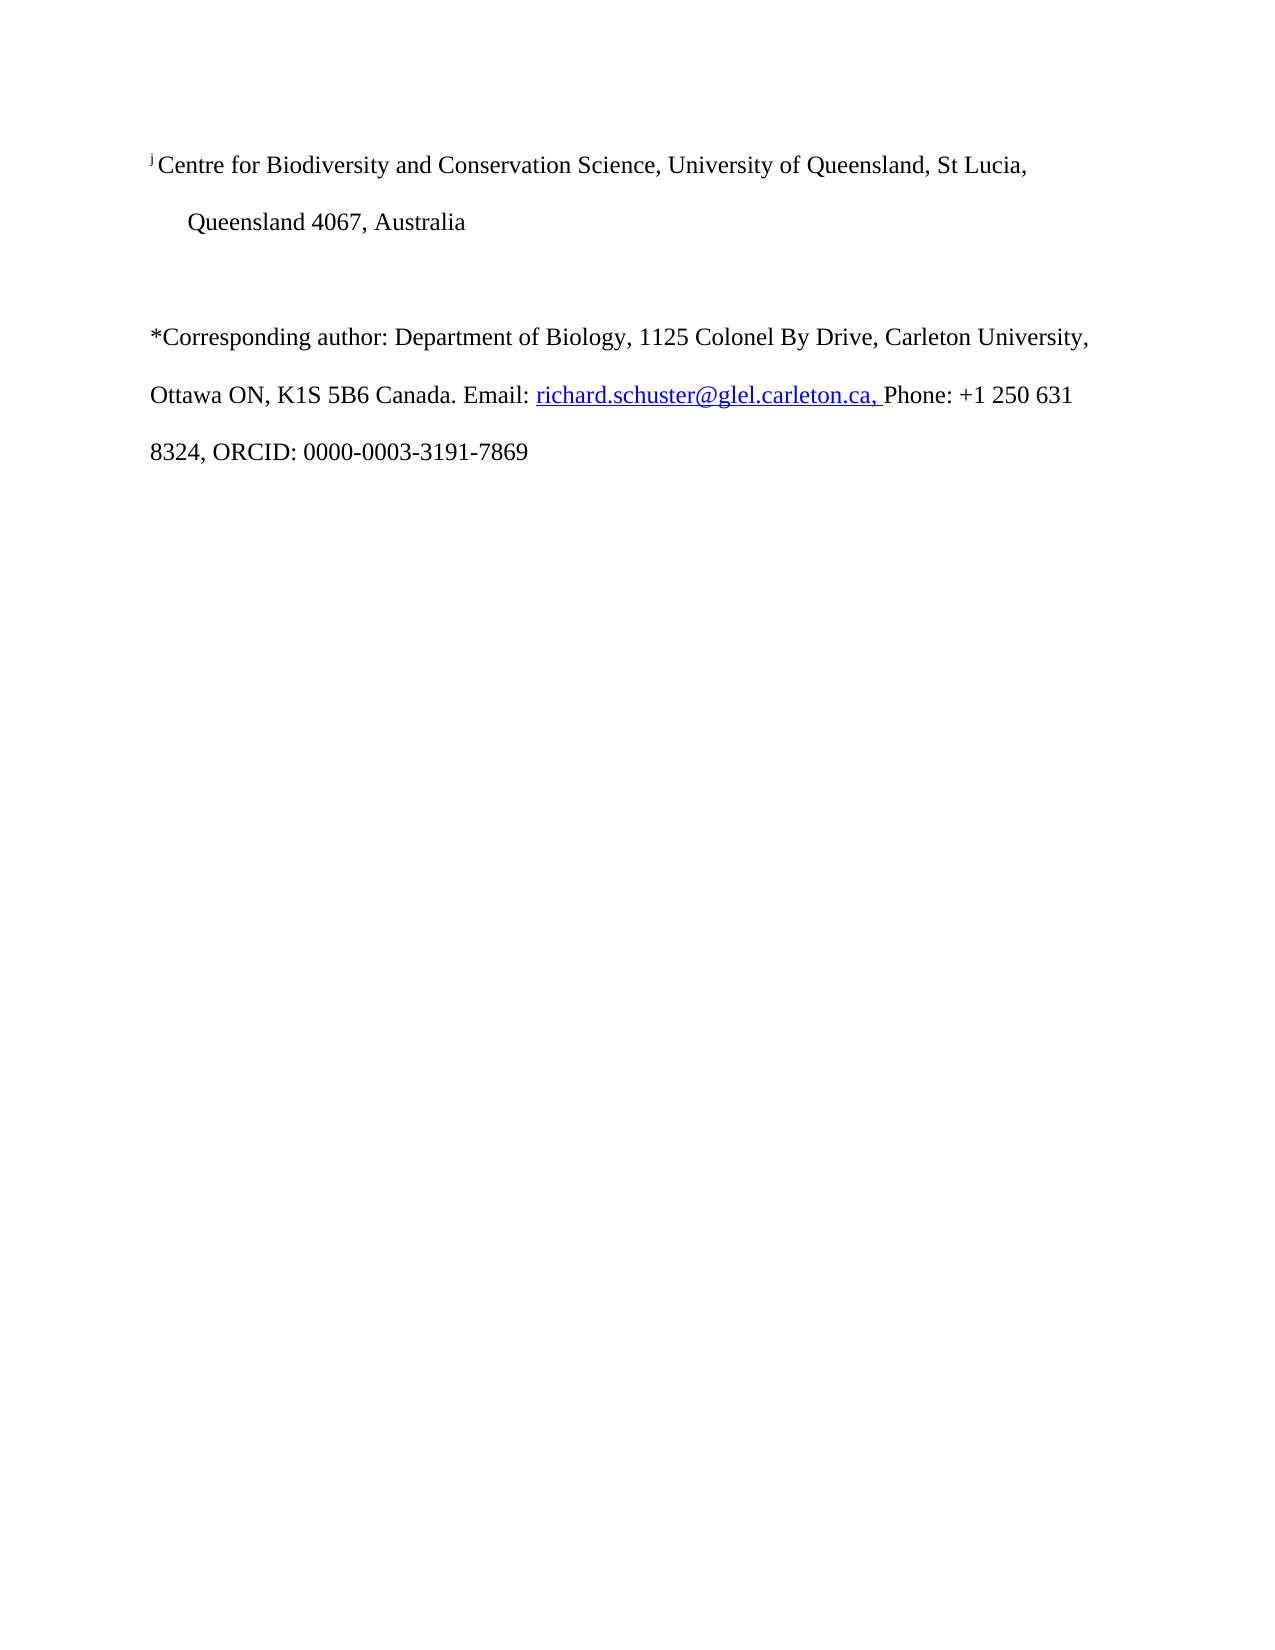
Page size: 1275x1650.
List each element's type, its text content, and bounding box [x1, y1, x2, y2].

text *Corresponding author: Department of Biology, 1125 Colonel By Drive, Carleton University, Ottawa ON, K1S 5B6 Canada. Email: richard.schuster@glel.carleton.ca, Phone: +1 250 631 8324, ORCID: 0000-0003-3191-7869 [150, 322, 1125, 466]
text j Centre for Biodiversity and Conservation Science, University of Queensland, St Lucia, Queensland 4067, Australia [150, 150, 1125, 236]
